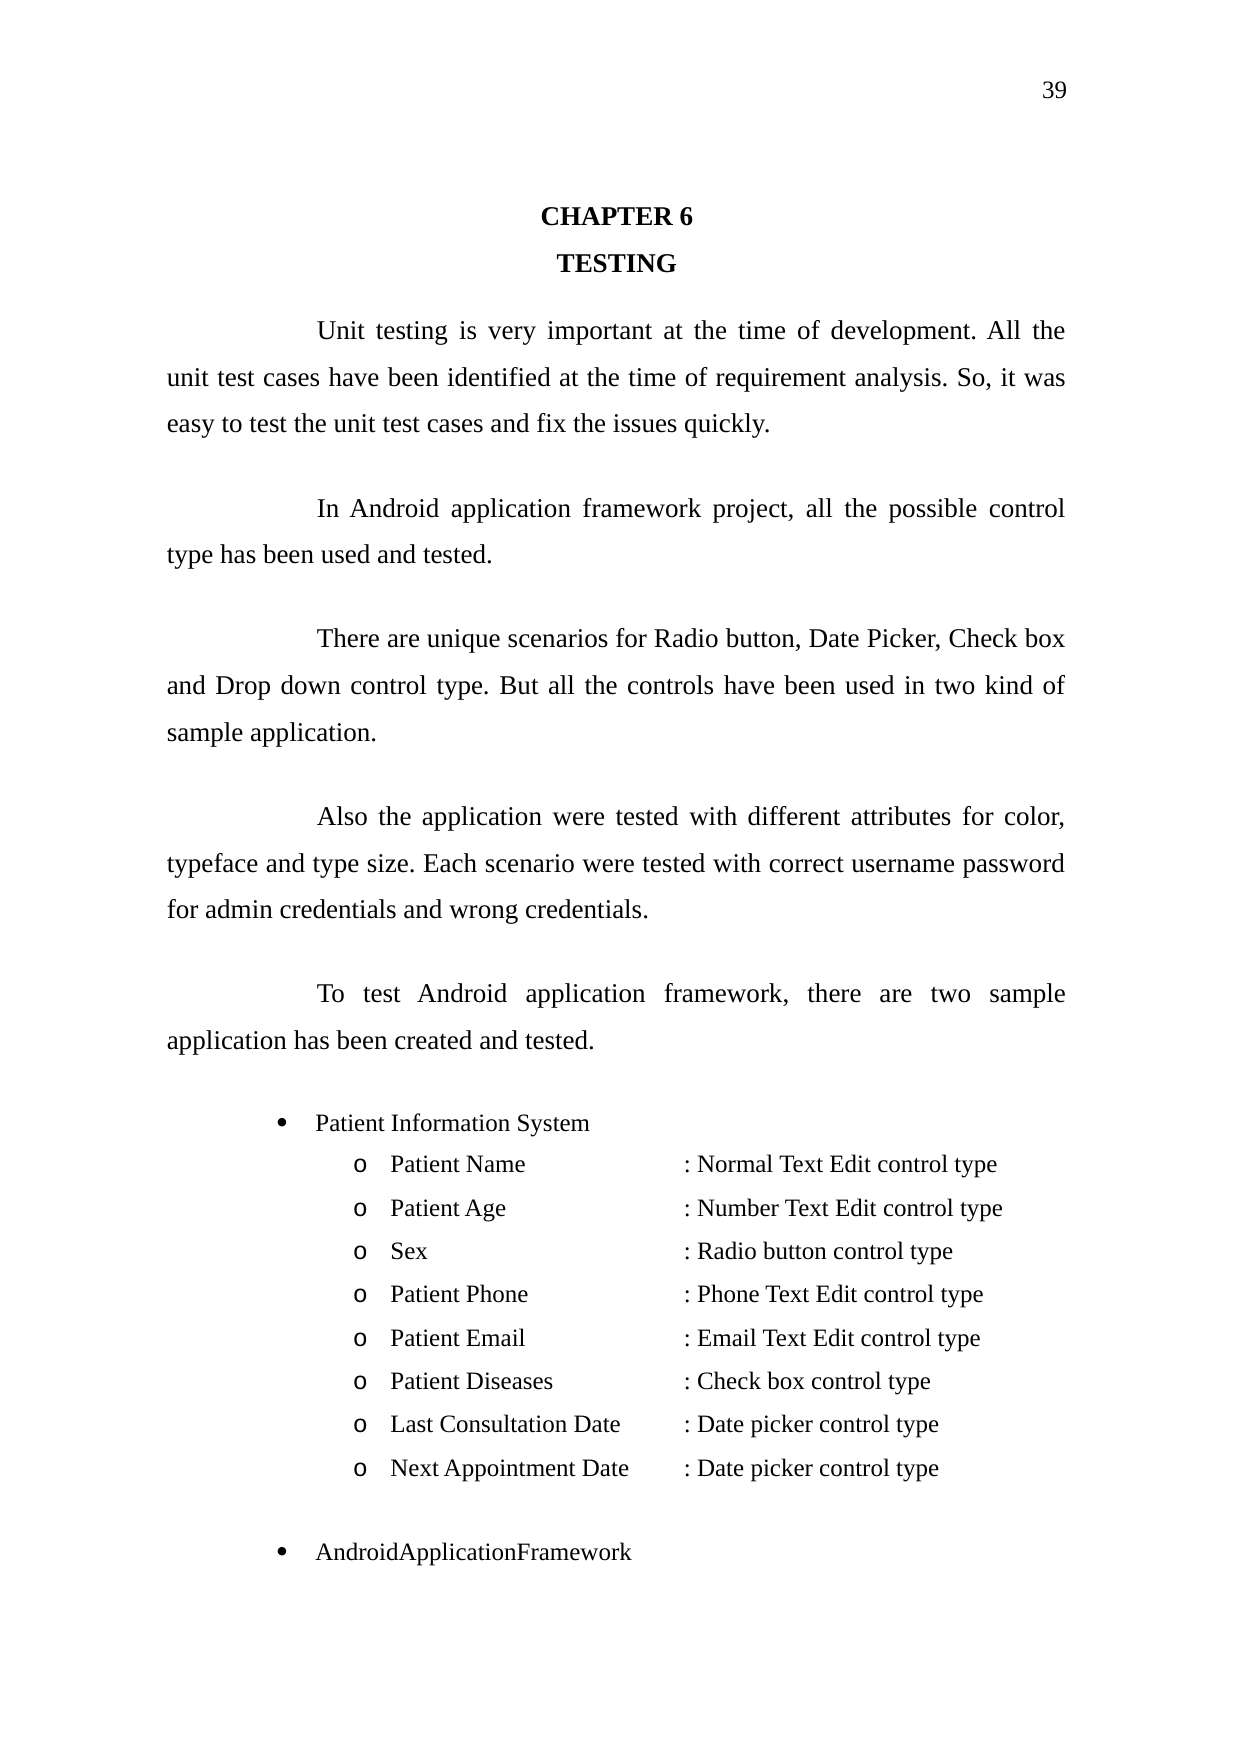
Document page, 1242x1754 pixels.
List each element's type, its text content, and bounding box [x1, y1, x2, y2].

list AndroidApplicationFramework [278, 1537, 1067, 1566]
list Patient Email : Email Text Edit control type [353, 1323, 1067, 1354]
list Patient Phone : Phone Text Edit control type [353, 1279, 1067, 1310]
list Patient Information System [278, 1108, 1067, 1137]
list Patient Diseases : Check box control type [353, 1366, 1067, 1397]
text TESTING [167, 247, 1067, 278]
text Also the application were tested with different attributes for color, typeface and type size. Each scenario were tested with correct username password for admin credentials and wrong credentials. [167, 800, 1067, 924]
list Patient Age : Number Text Edit control type [353, 1193, 1067, 1224]
text Unit testing is very important at the time of development. All the unit test cases have been identified at the time of requirement analysis. So, it was easy to test the unit test cases and fix the issues quickly. [167, 314, 1067, 439]
list Patient Name : Normal Text Edit control type [353, 1149, 1067, 1180]
list Next Appointment Date : Date picker control type [353, 1453, 1067, 1484]
text CHAPTER 6 [167, 200, 1067, 231]
text There are unique scenarios for Radio button, Date Picker, Check box and Drop down control type. But all the controls have been used in two kind of sample application. [167, 622, 1067, 747]
text In Android application framework project, all the possible control type has been used and tested. [167, 492, 1067, 569]
list Last Consultation Date : Date picker control type [353, 1409, 1067, 1440]
list Sex : Radio button control type [353, 1236, 1067, 1267]
text To test Android application framework, there are two sample application has been created and tested. [167, 977, 1067, 1055]
